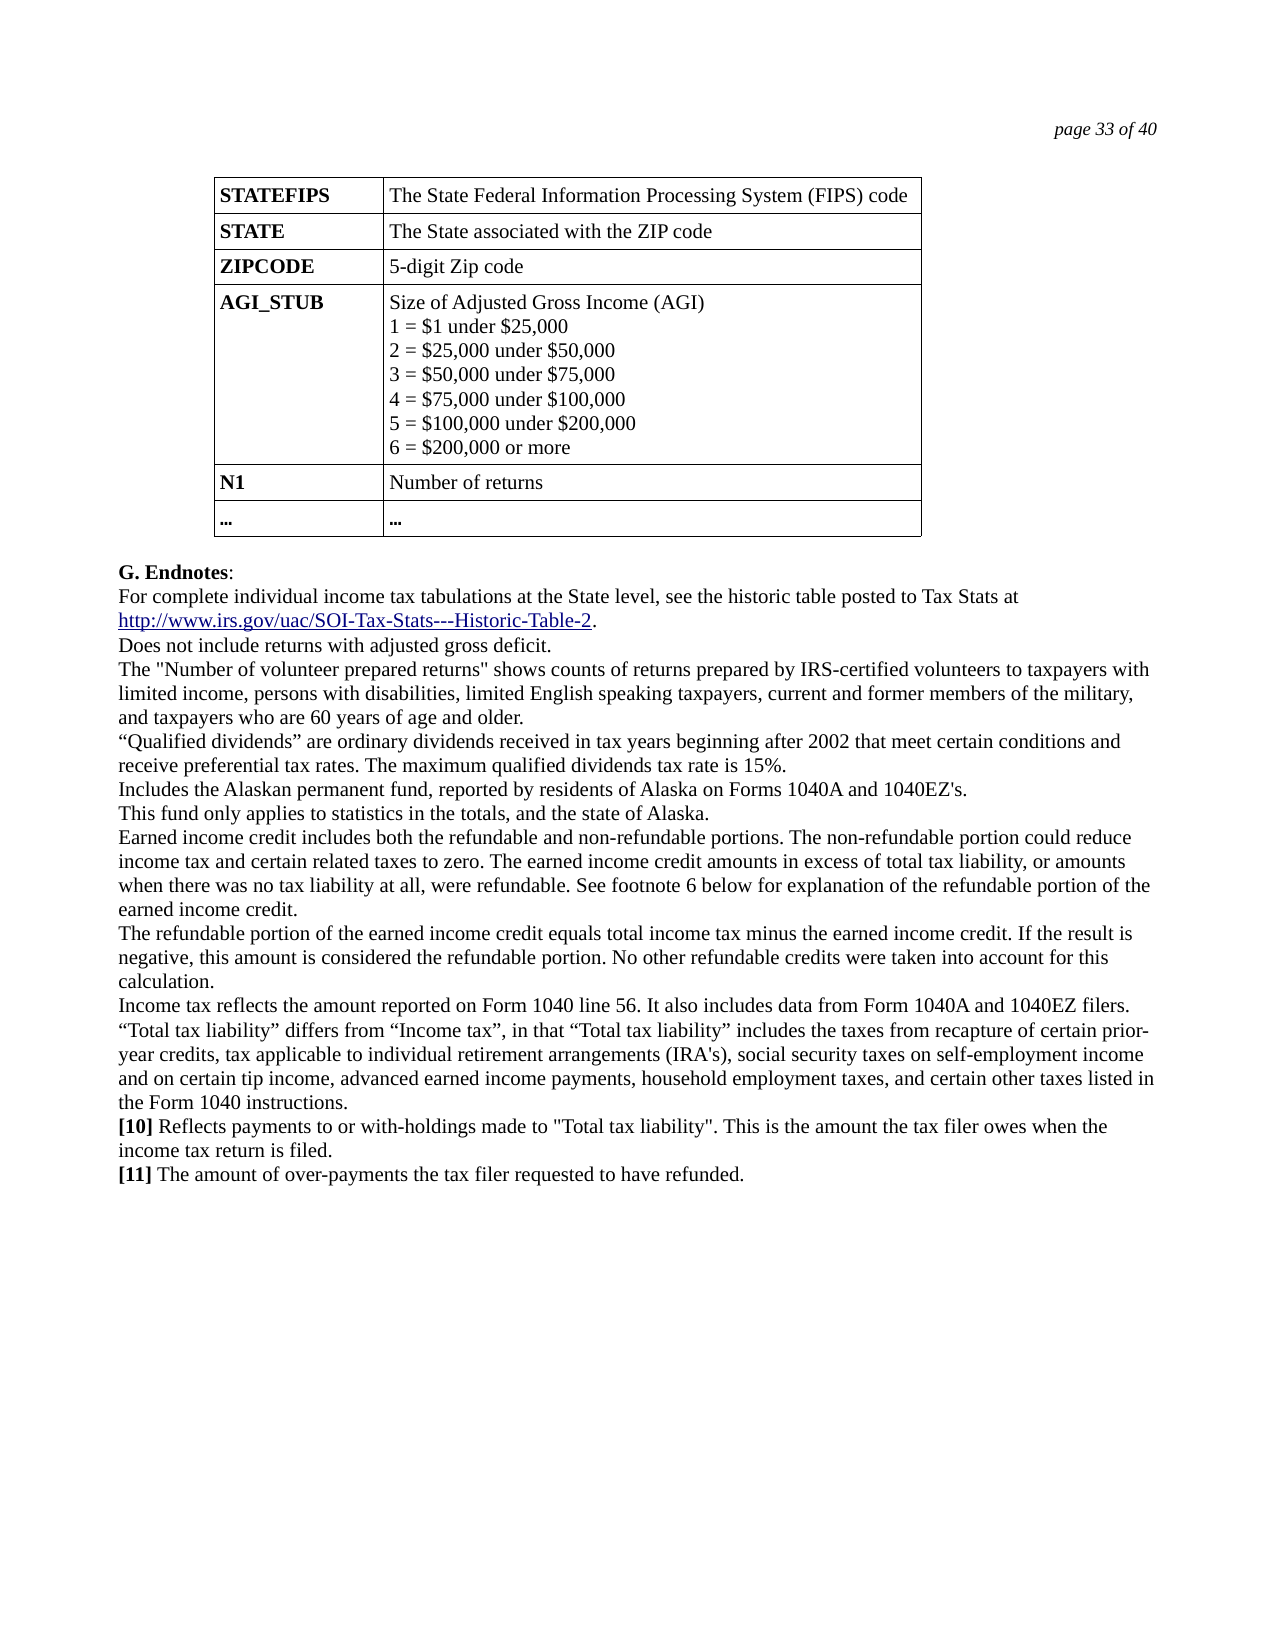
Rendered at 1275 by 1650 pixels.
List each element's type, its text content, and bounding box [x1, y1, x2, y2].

text Income tax reflects the amount reported on Form 1040 line 56. It also includes data from Form 1040A and 1040EZ filers. [118, 993, 1157, 1017]
table_cell STATE [215, 214, 383, 248]
text “Total tax liability” differs from “Income tax”, in that “Total tax liability” includes the taxes from recapture of certain prior-year credits, tax applicable to individual retirement arrangements (IRA's), social security taxes on self-employment income and on certain tip income, advanced earned income payments, household employment taxes, and certain other taxes listed in the Form 1040 instructions. [118, 1017, 1157, 1114]
table_cell 5-digit Zip code [384, 250, 921, 284]
table_cell ZIPCODE [215, 250, 383, 284]
table_header STATEFIPS [215, 178, 383, 213]
text [11] The amount of over-payments the tax filer requested to have refunded. [118, 1162, 1157, 1186]
table_cell Size of Adjusted Gross Income (AGI) 1 = $1 under $25,000 2 = $25,000 under $50,000 3 = $50,000 under $75,000 4 = $75,000 under $100,000 5 = $100,000 under $200,000 6 = $200,000 or more [384, 285, 921, 464]
table_cell N1 [215, 465, 383, 500]
text [10] Reflects payments to or with-holdings made to "Total tax liability". This is the amount the tax filer owes when the income tax return is filed. [118, 1114, 1157, 1162]
text For complete individual income tax tabulations at the State level, see the historic table posted to Tax Stats at http://www.irs.gov/uac/SOI-Tax-Stats---Historic-Table-2. [118, 584, 1157, 632]
table_cell Number of returns [384, 465, 921, 500]
table_cell AGI_STUB [215, 285, 383, 464]
text The refundable portion of the earned income credit equals total income tax minus the earned income credit. If the result is negative, this amount is considered the refundable portion. No other refundable credits were taken into account for this calculation. [118, 921, 1157, 993]
text This fund only applies to statistics in the totals, and the state of Alaska. [118, 801, 1157, 825]
text Does not include returns with adjusted gross deficit. [118, 632, 1157, 657]
text Earned income credit includes both the refundable and non-refundable portions. The non-refundable portion could reduce income tax and certain related taxes to zero. The earned income credit amounts in excess of total tax liability, or amounts when there was no tax liability at all, were refundable. See footnote 6 below for explanation of the refundable portion of the earned income credit. [118, 825, 1157, 921]
table_cell … [215, 501, 383, 536]
text The "Number of volunteer prepared returns" shows counts of returns prepared by IRS-certified volunteers to taxpayers with limited income, persons with disabilities, limited English speaking taxpayers, current and former members of the military, and taxpayers who are 60 years of age and older. [118, 657, 1157, 729]
table_cell … [384, 501, 921, 536]
text “Qualified dividends” are ordinary dividends received in tax years beginning after 2002 that meet certain conditions and receive preferential tax rates. The maximum qualified dividends tax rate is 15%. [118, 729, 1157, 777]
text Includes the Alaskan permanent fund, reported by residents of Alaska on Forms 1040A and 1040EZ's. [118, 777, 1157, 801]
table_header The State Federal Information Processing System (FIPS) code [384, 178, 921, 213]
text G. Endnotes: [118, 560, 1157, 584]
table_cell The State associated with the ZIP code [384, 214, 921, 248]
